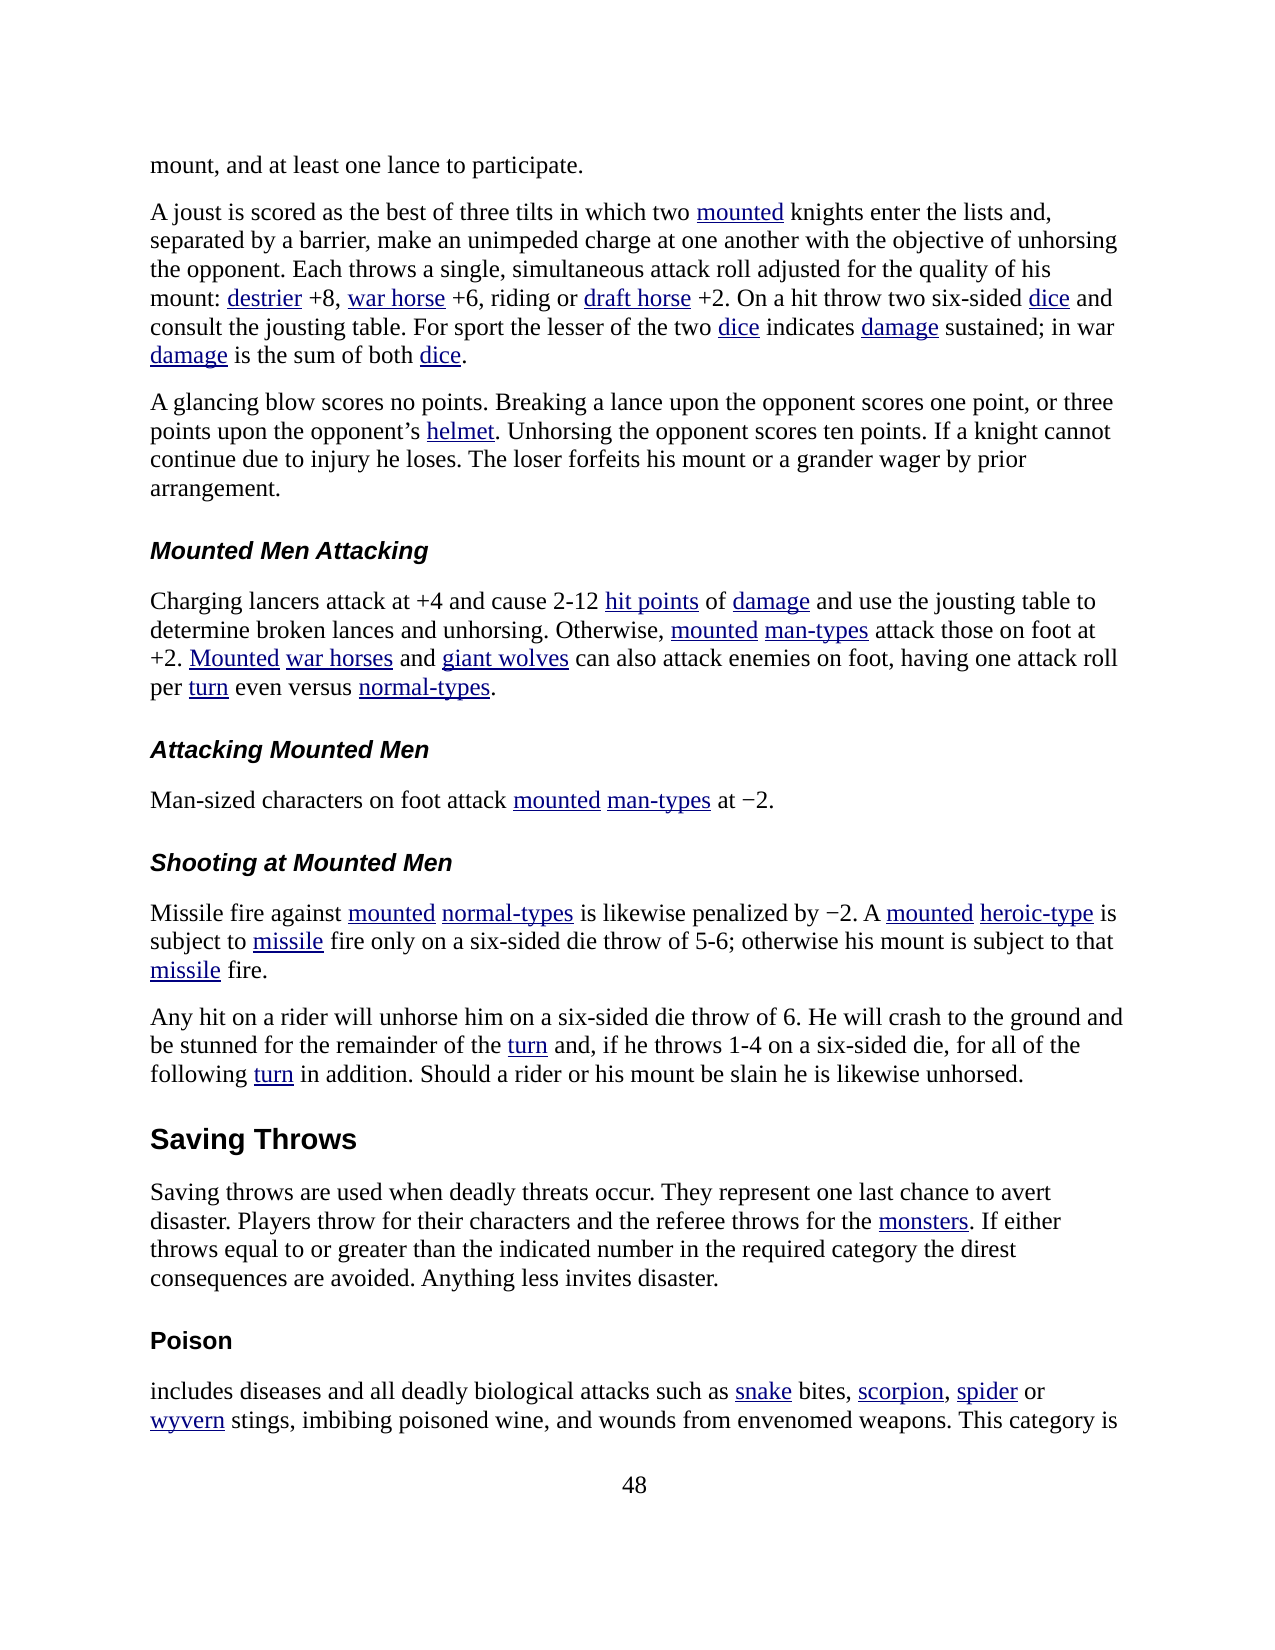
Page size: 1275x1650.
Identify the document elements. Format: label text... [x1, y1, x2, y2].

subtitle Attacking Mounted Men [150, 735, 1125, 763]
text A joust is scored as the best of three tilts in which two mounted knights enter the lists and, separated by a barrier, make an unimpeded charge at one another with the objective of unhorsing the opponent. Each throws a single, simultaneous attack roll adjusted for the quality of his mount: destrier +8, war horse +6, riding or draft horse +2. On a hit throw two six-sided dice and consult the jousting table. For sport the lesser of the two dice indicates damage sustained; in war damage is the sum of both dice. [150, 197, 1125, 369]
text Missile fire against mounted normal-types is likewise penalized by −2. A mounted heroic-type is subject to missile fire only on a six-sided die throw of 5-6; otherwise his mount is subject to that missile fire. [150, 898, 1125, 984]
text mount, and at least one lance to participate. [150, 150, 1125, 179]
text A glancing blow scores no points. Breaking a lance upon the opponent scores one point, or three points upon the opponent’s helmet. Unhorsing the opponent scores ten points. If a knight cannot continue due to injury he loses. The loser forfeits his mount or a grander wager by prior arrangement. [150, 387, 1125, 502]
text Saving throws are used when deadly threats occur. They represent one last chance to avert disaster. Players throw for their characters and the referee throws for the monsters. If either throws equal to or greater than the indicated number in the required category the direst consequences are avoided. Anything less invites disaster. [150, 1177, 1125, 1292]
text Any hit on a rider will unhorse him on a six-sided die throw of 6. He will crash to the ground and be stunned for the remainder of the turn and, if he throws 1-4 on a six-sided die, for all of the following turn in addition. Should a rider or his mount be slain he is likewise unhorsed. [150, 1002, 1125, 1088]
subtitle Saving Throws [150, 1122, 1125, 1156]
subtitle Shooting at Mounted Men [150, 848, 1125, 876]
text Man-sized characters on foot attack mounted man-types at −2. [150, 785, 1125, 814]
text includes diseases and all deadly biological attacks such as snake bites, scorpion, spider or wyvern stings, imbibing poisoned wine, and wounds from envenomed weapons. This category is [150, 1376, 1125, 1433]
text Charging lancers attack at +4 and cause 2-12 hit points of damage and use the jousting table to determine broken lances and unhorsing. Otherwise, mounted man-types attack those on foot at +2. Mounted war horses and giant wolves can also attack enemies on foot, having one attack roll per turn even versus normal-types. [150, 586, 1125, 701]
subtitle Mounted Men Attacking [150, 536, 1125, 564]
subtitle Poison [150, 1326, 1125, 1354]
